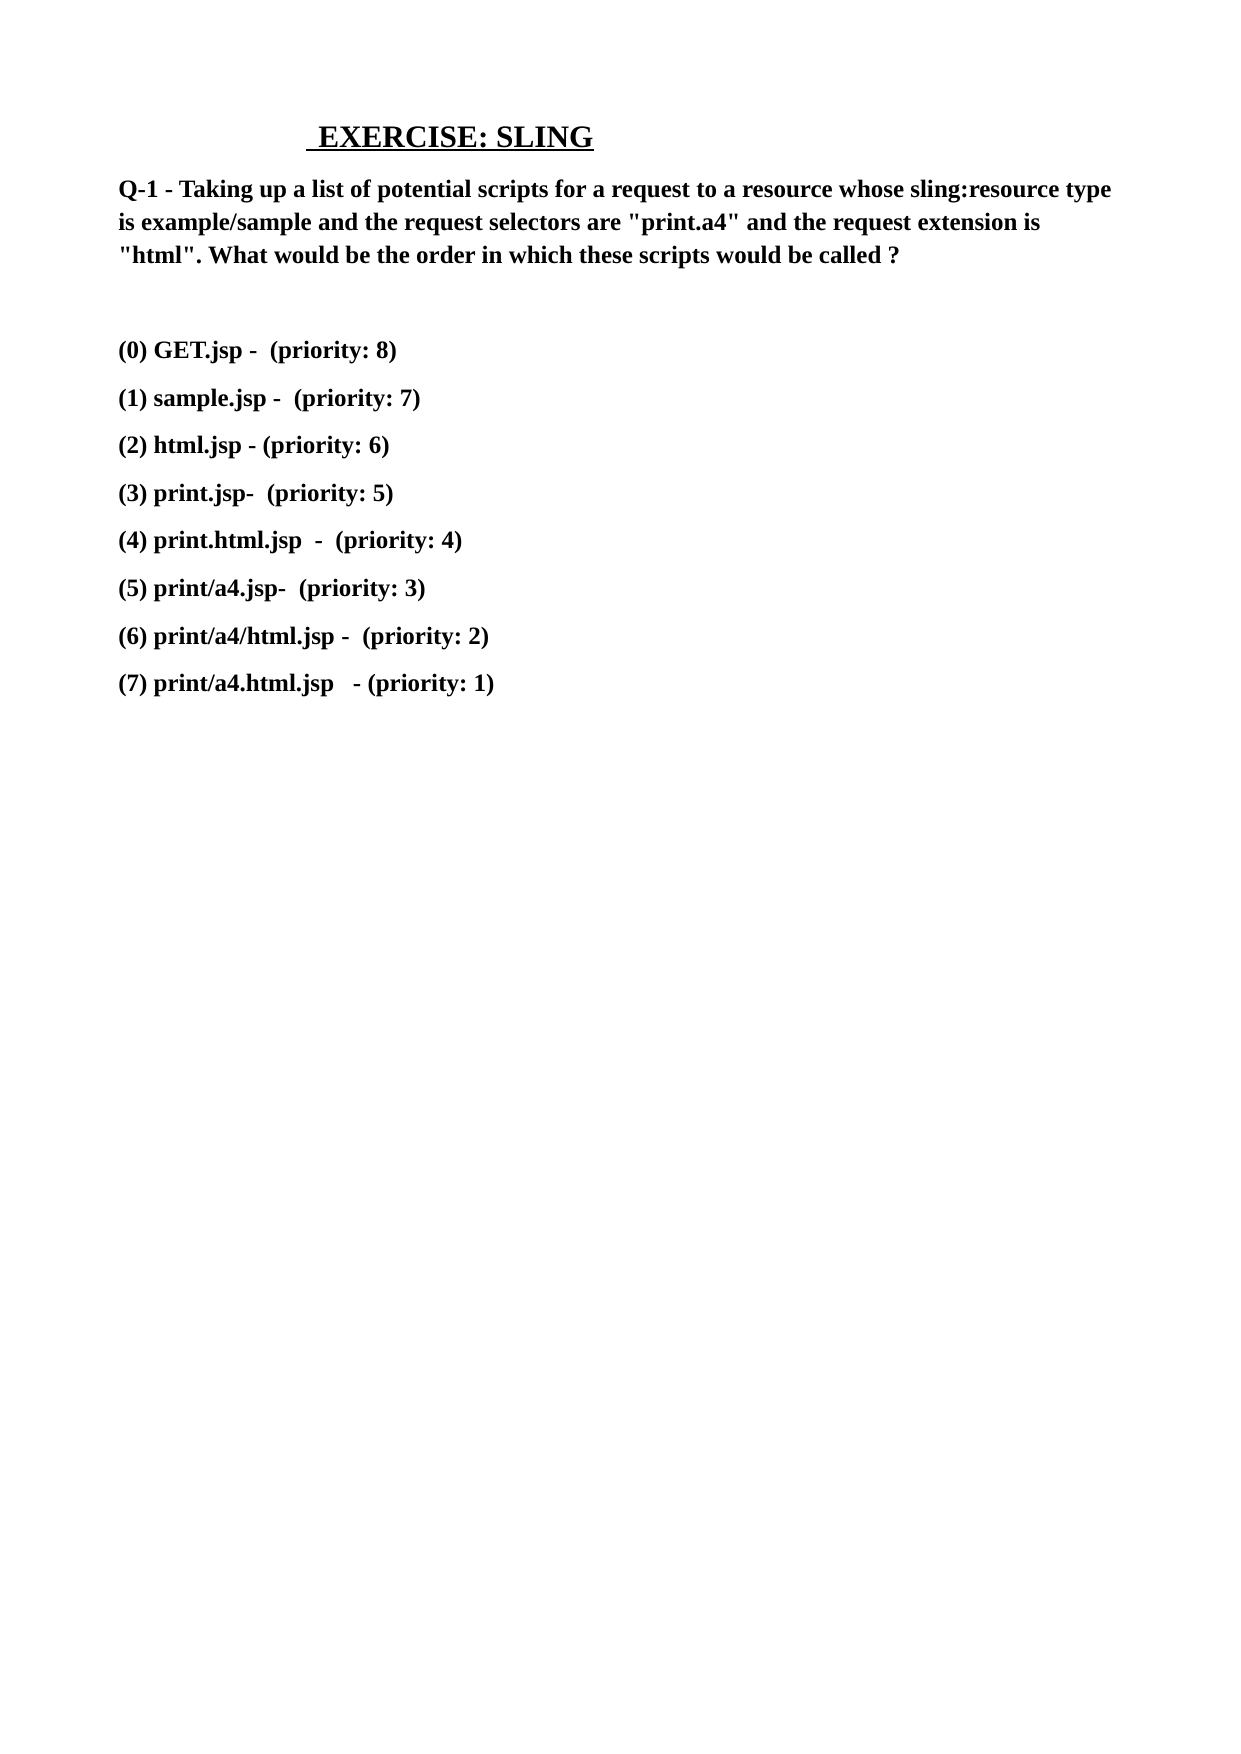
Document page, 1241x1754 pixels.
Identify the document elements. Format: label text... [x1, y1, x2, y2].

text (7) print/a4.html.jsp - (priority: 1) [118, 668, 1122, 697]
text (3) print.jsp- (priority: 5) [118, 478, 1122, 507]
text (1) sample.jsp - (priority: 7) [118, 383, 1122, 412]
text Q-1 - Taking up a list of potential scripts for a request to a resource whose sling:resource type is example/sample and the request selectors are "print.a4" and the request extension is "html". What would be the order in which these scripts would be called ? [118, 174, 1122, 269]
text (0) GET.jsp - (priority: 8) [118, 335, 1122, 364]
text (6) print/a4/html.jsp - (priority: 2) [118, 621, 1122, 649]
text (5) print/a4.jsp- (priority: 3) [118, 573, 1122, 602]
text (2) html.jsp - (priority: 6) [118, 430, 1122, 459]
text EXERCISE: SLING [118, 118, 1122, 154]
text (4) print.html.jsp - (priority: 4) [118, 526, 1122, 554]
